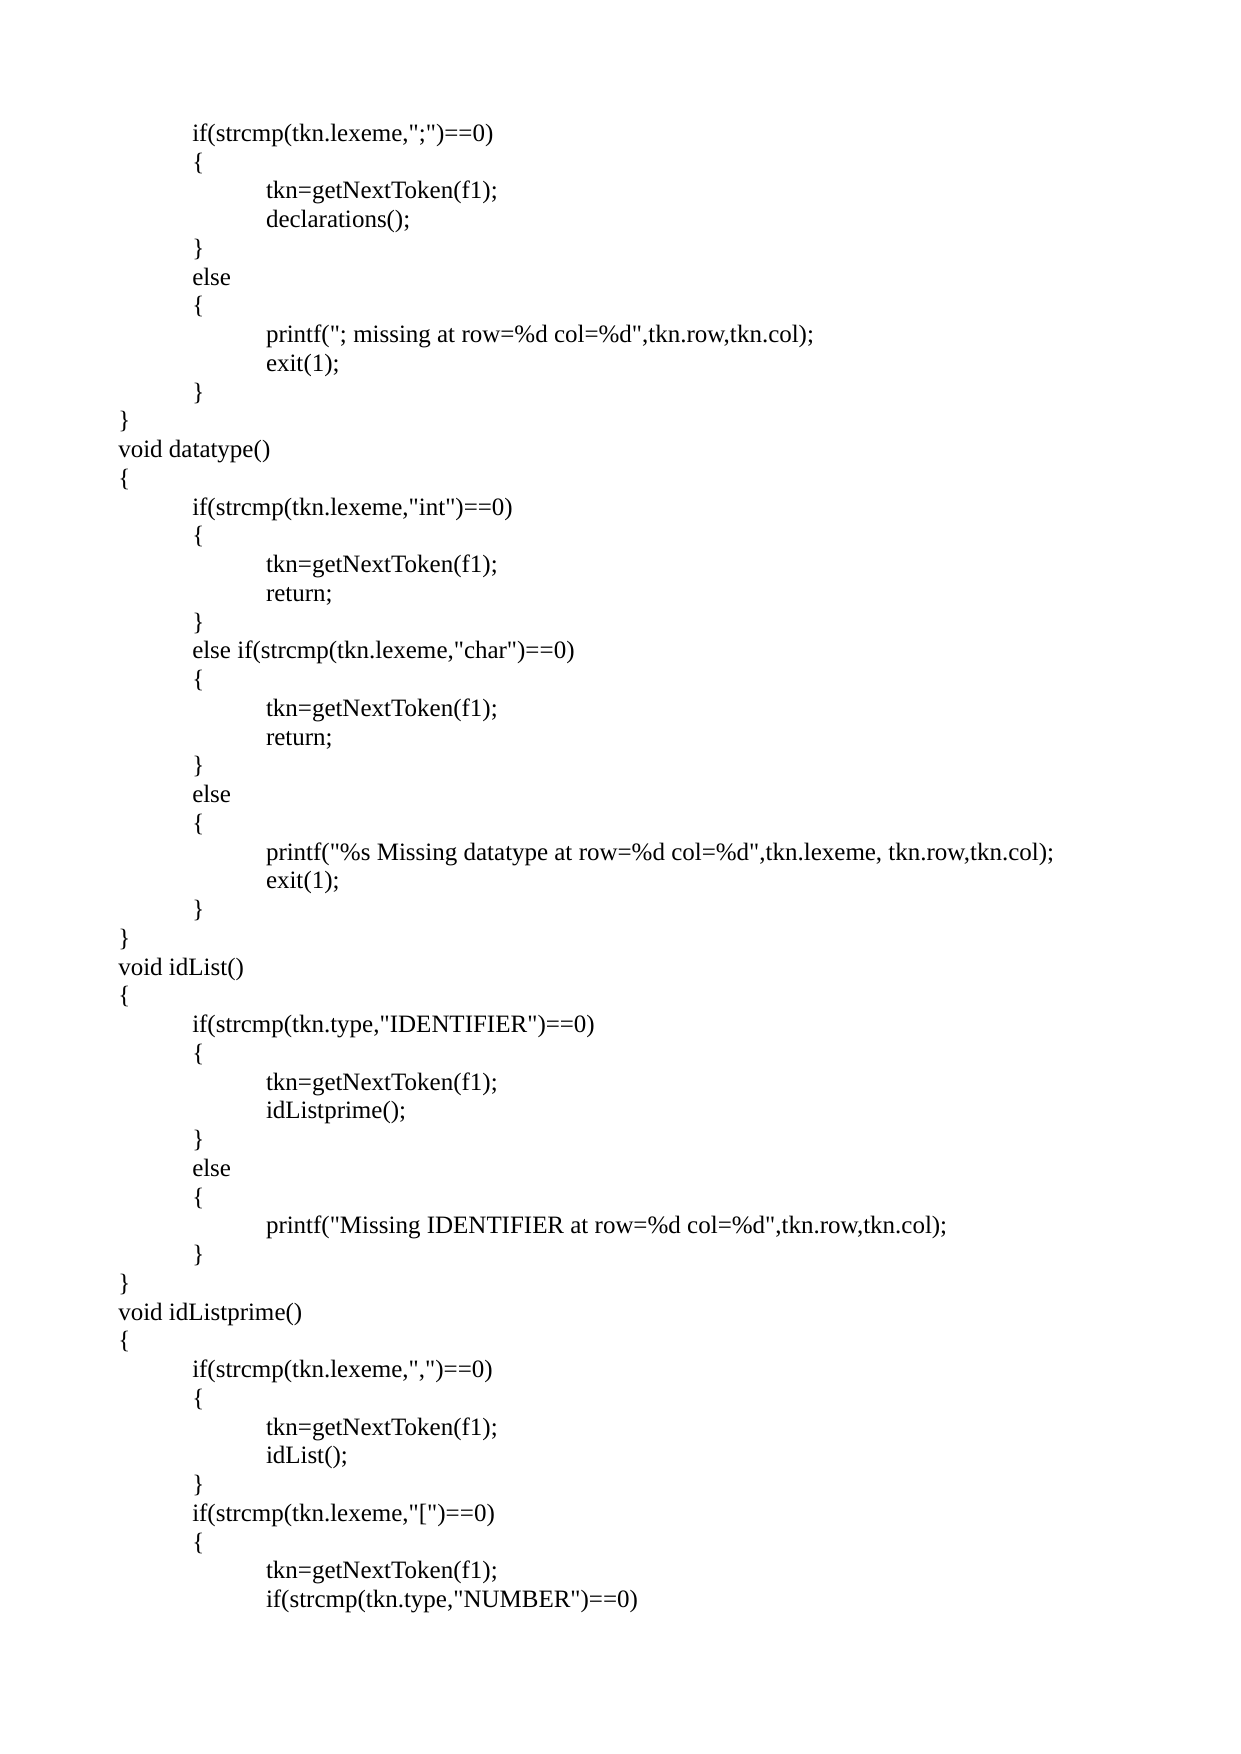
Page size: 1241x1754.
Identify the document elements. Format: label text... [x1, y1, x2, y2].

text else [118, 1153, 1122, 1182]
text if(strcmp(tkn.lexeme,"[")==0) [118, 1498, 1122, 1527]
text { [118, 1527, 1122, 1556]
text if(strcmp(tkn.lexeme,";")==0) [118, 118, 1122, 147]
text { [118, 1038, 1122, 1067]
text } [118, 607, 1122, 636]
text { [118, 521, 1122, 549]
text { [118, 291, 1122, 319]
text tkn=getNextToken(f1); [118, 549, 1122, 578]
text { [118, 664, 1122, 693]
text tkn=getNextToken(f1); [118, 1556, 1122, 1584]
text } [118, 923, 1122, 952]
text printf("; missing at row=%d col=%d",tkn.row,tkn.col); [118, 319, 1122, 348]
text void datatype() [118, 434, 1122, 463]
text printf("%s Missing datatype at row=%d col=%d",tkn.lexeme, tkn.row,tkn.col); [118, 837, 1122, 866]
text { [118, 981, 1122, 1009]
text } [118, 894, 1122, 923]
text } [118, 1124, 1122, 1153]
text tkn=getNextToken(f1); [118, 1067, 1122, 1096]
text } [118, 1239, 1122, 1268]
text } [118, 377, 1122, 406]
text } [118, 1268, 1122, 1297]
text { [118, 463, 1122, 492]
text { [118, 1326, 1122, 1354]
text exit(1); [118, 348, 1122, 377]
text void idListprime() [118, 1297, 1122, 1326]
text { [118, 147, 1122, 176]
text return; [118, 578, 1122, 607]
text else [118, 262, 1122, 291]
text { [118, 1383, 1122, 1412]
text } [118, 1469, 1122, 1498]
text if(strcmp(tkn.lexeme,",")==0) [118, 1354, 1122, 1383]
text return; [118, 722, 1122, 751]
text } [118, 751, 1122, 779]
text declarations(); [118, 204, 1122, 233]
text tkn=getNextToken(f1); [118, 176, 1122, 204]
text if(strcmp(tkn.type,"NUMBER")==0) [118, 1584, 1122, 1613]
text printf("Missing IDENTIFIER at row=%d col=%d",tkn.row,tkn.col); [118, 1211, 1122, 1239]
text { [118, 1182, 1122, 1211]
text if(strcmp(tkn.type,"IDENTIFIER")==0) [118, 1009, 1122, 1038]
text tkn=getNextToken(f1); [118, 1412, 1122, 1441]
text exit(1); [118, 866, 1122, 894]
text tkn=getNextToken(f1); [118, 693, 1122, 722]
text idList(); [118, 1441, 1122, 1469]
text idListprime(); [118, 1096, 1122, 1124]
text if(strcmp(tkn.lexeme,"int")==0) [118, 492, 1122, 521]
text { [118, 808, 1122, 837]
text else [118, 779, 1122, 808]
text } [118, 233, 1122, 262]
text } [118, 406, 1122, 434]
text else if(strcmp(tkn.lexeme,"char")==0) [118, 636, 1122, 664]
text void idList() [118, 952, 1122, 981]
